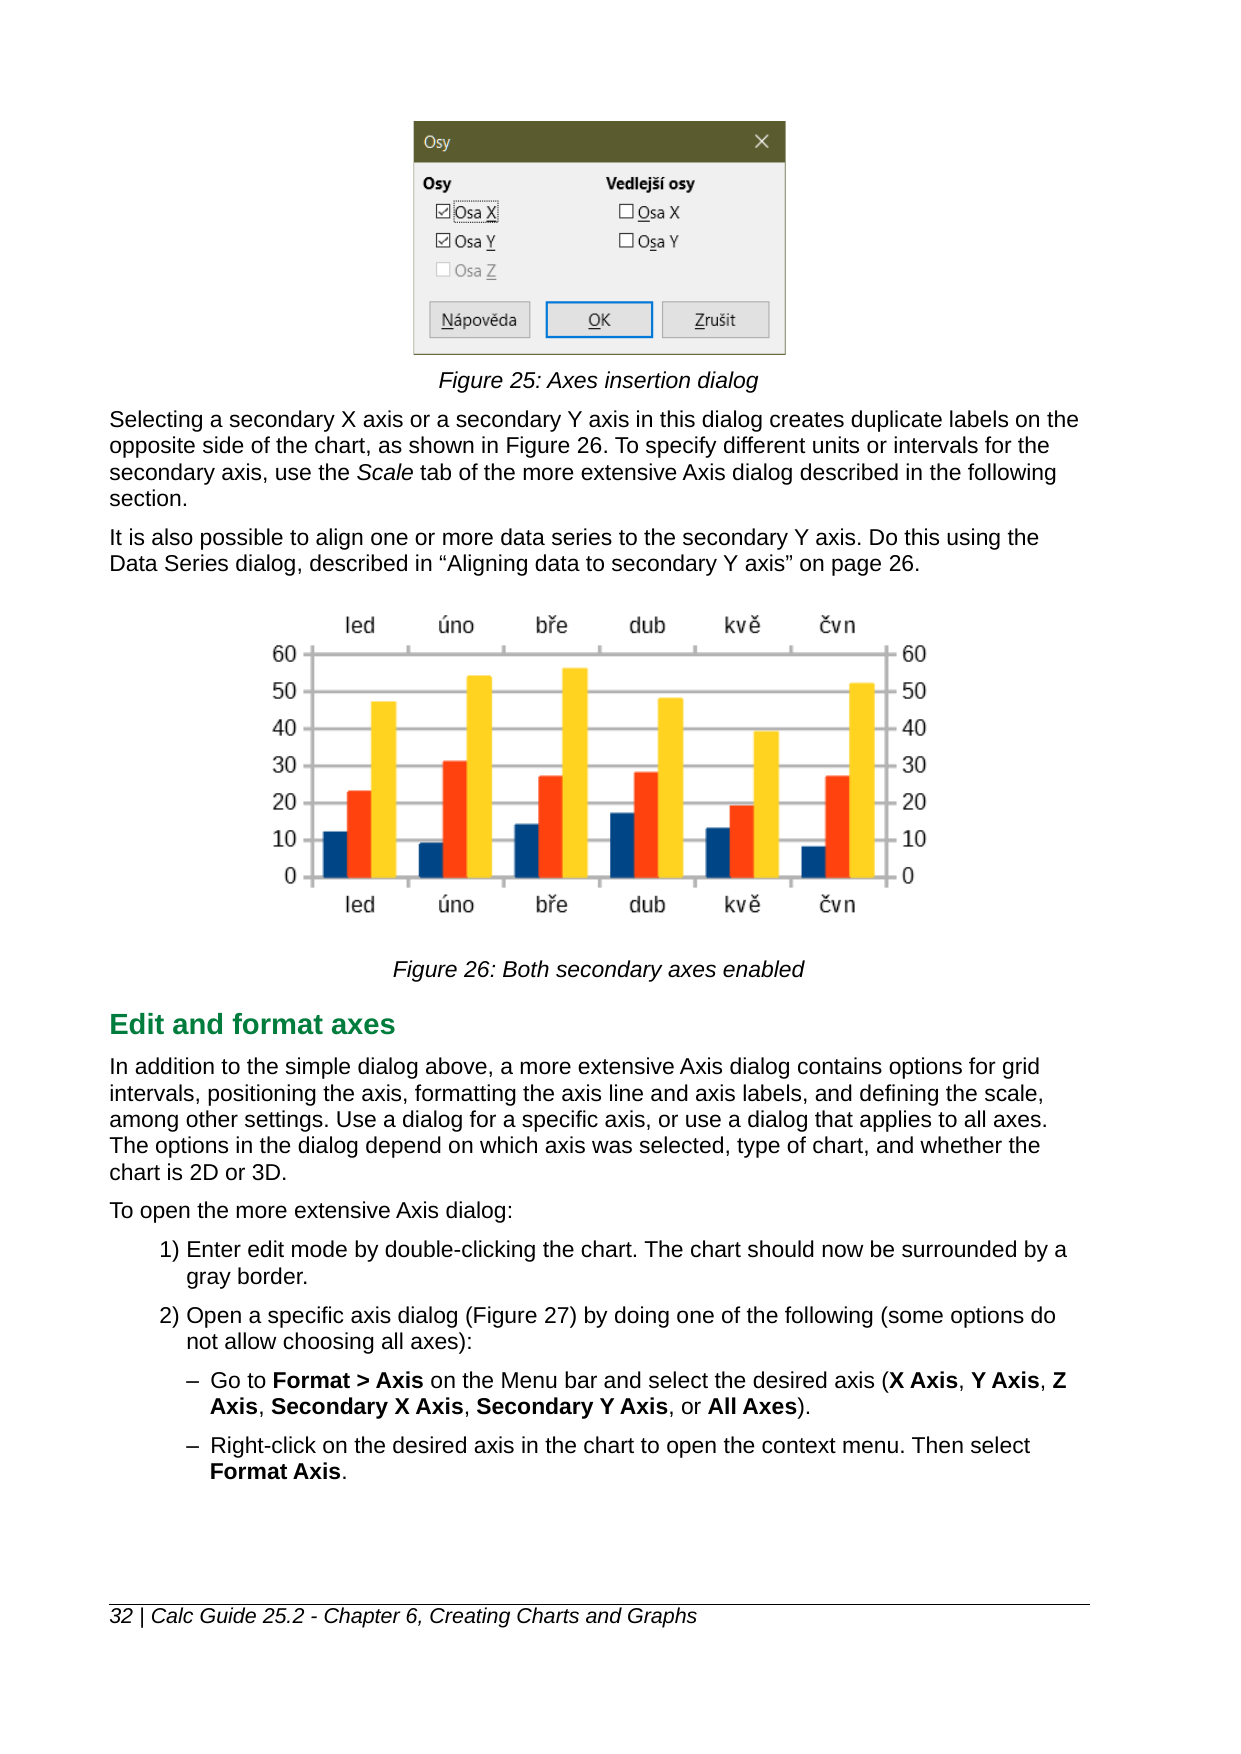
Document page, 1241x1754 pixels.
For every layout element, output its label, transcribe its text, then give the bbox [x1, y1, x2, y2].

list Enter edit mode by double-clicking the chart. The chart should now be surrounded by a gray border. [186, 1236, 1090, 1289]
list Go to Format > Axis on the Menu bar and select the desired axis (X Axis, Y Axis, Z Axis, Secondary X Axis, Secondary Y Axis, or All Axes). [186, 1367, 1090, 1419]
list Open a specific axis dialog (Figure 27) by doing one of the following (some options do not allow choosing all axes): [186, 1302, 1090, 1354]
subtitle Edit and format axes [109, 1007, 1090, 1041]
picture [233, 589, 966, 944]
text Figure 25: Axes insertion dialog [413, 367, 786, 393]
text Figure 26: Both secondary axes enabled [234, 956, 965, 982]
list Right-click on the desired axis in the chart to open the context menu. Then select Format Axis. [186, 1432, 1090, 1485]
list To open the more extensive Axis dialog: [109, 1197, 1090, 1224]
text In addition to the simple dialog above, a more extensive Axis dialog contains options for grid intervals, positioning the axis, formatting the axis line and axis labels, and defining the scale, among other settings. Use a dialog for a specific axis, or use a dialog that applies to all axes. The options in the dialog depend on which axis was selected, type of chart, and whether the chart is 2D or 3D. [109, 1053, 1090, 1185]
picture [413, 121, 786, 355]
text Selecting a secondary X axis or a secondary Y axis in this dialog creates duplicate labels on the opposite side of the chart, as shown in Figure 26. To specify different units or intervals for the secondary axis, use the Scale tab of the more extensive Axis dialog described in the following section. [109, 406, 1090, 511]
text It is also possible to align one or more data series to the secondary Y axis. Do this using the Data Series dialog, described in “Aligning data to secondary Y axis” on page 26. [109, 524, 1090, 577]
